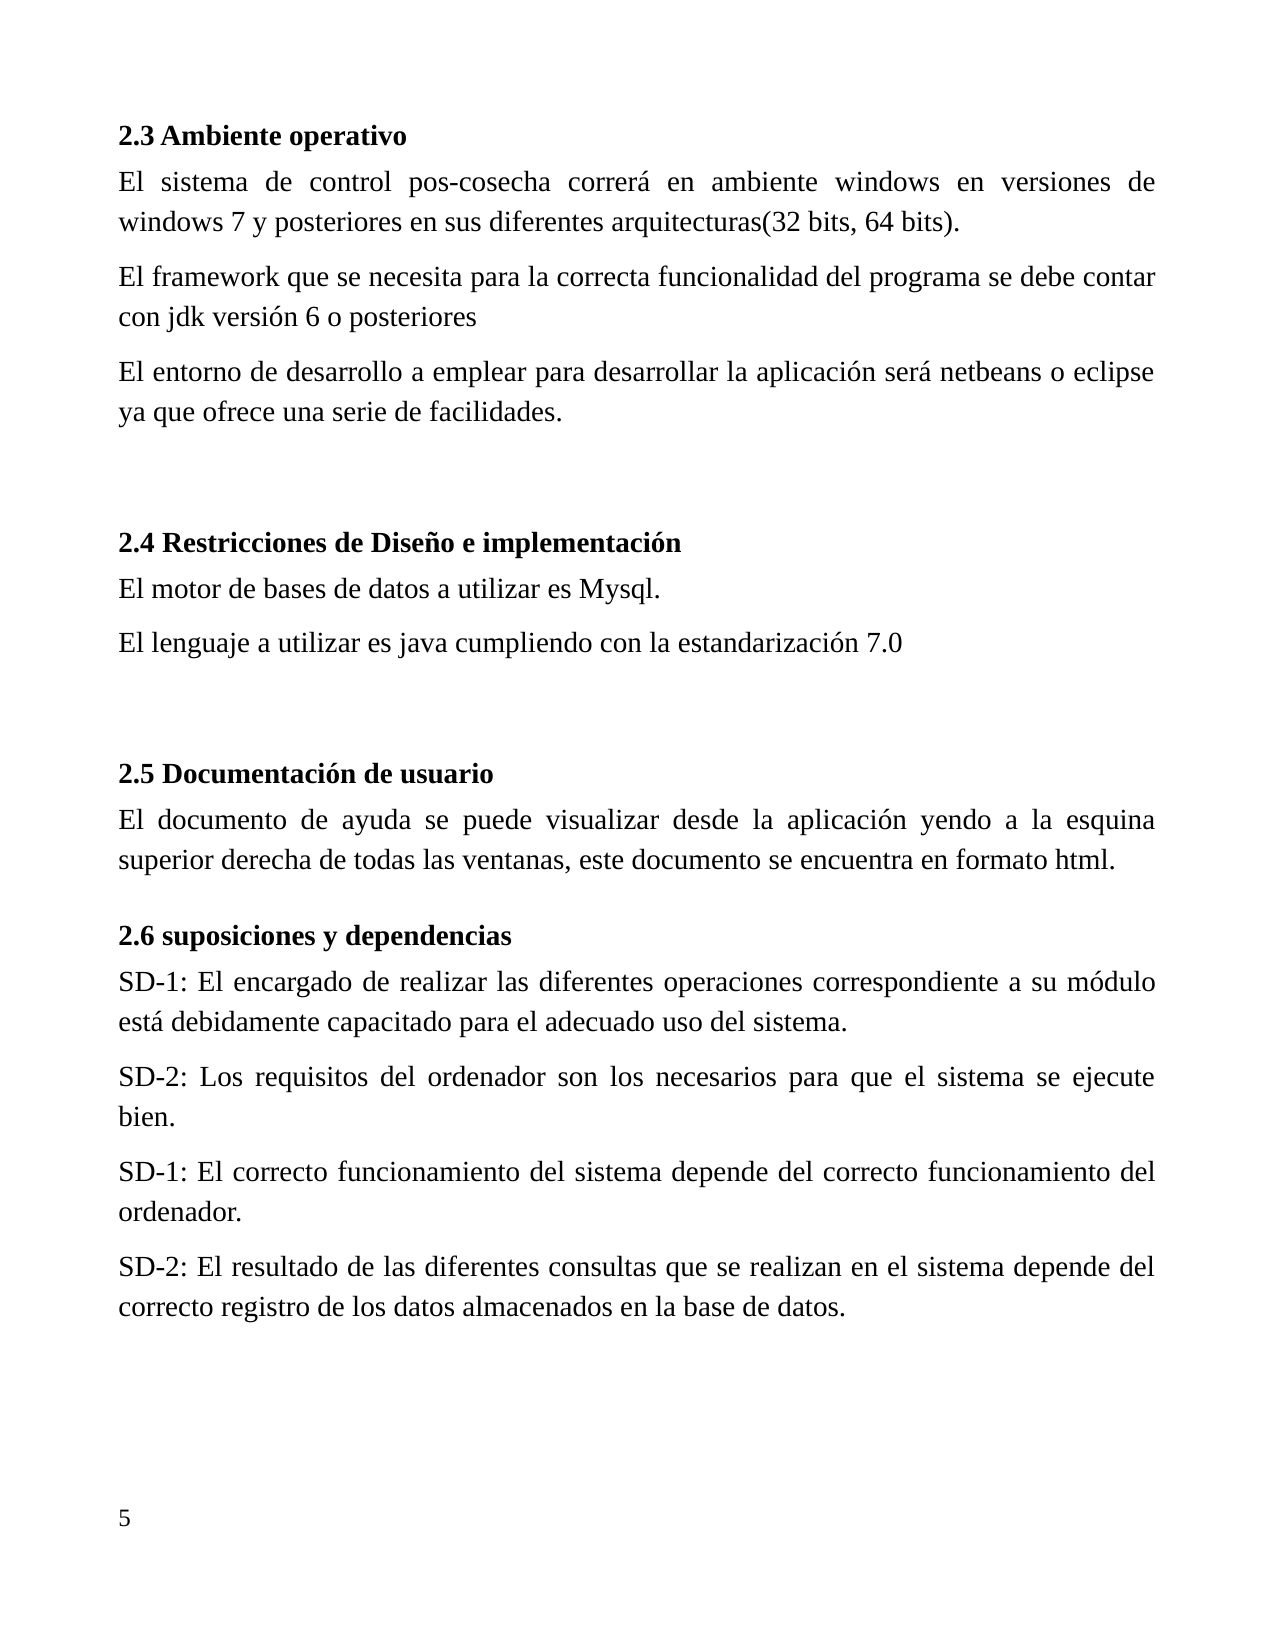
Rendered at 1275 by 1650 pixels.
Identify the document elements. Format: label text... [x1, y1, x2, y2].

text SD-1: El correcto funcionamiento del sistema depende del correcto funcionamiento del ordenador. [118, 1154, 1157, 1228]
text SD-2: El resultado de las diferentes consultas que se realizan en el sistema depende del correcto registro de los datos almacenados en la base de datos. [118, 1249, 1157, 1323]
text El motor de bases de datos a utilizar es Mysql. [118, 571, 1157, 604]
text SD-2: Los requisitos del ordenador son los necesarios para que el sistema se ejecute bien. [118, 1059, 1157, 1133]
subtitle 2.4 Restricciones de Diseño e implementación [118, 525, 1157, 558]
text SD-1: El encargado de realizar las diferentes operaciones correspondiente a su módulo está debidamente capacitado para el adecuado uso del sistema. [118, 964, 1157, 1038]
text El documento de ayuda se puede visualizar desde la aplicación yendo a la esquina superior derecha de todas las ventanas, este documento se encuentra en formato html. [118, 802, 1157, 876]
subtitle 2.6 suposiciones y dependencias [118, 918, 1157, 951]
subtitle 2.5 Documentación de usuario [118, 756, 1157, 789]
text El entorno de desarrollo a emplear para desarrollar la aplicación será netbeans o eclipse ya que ofrece una serie de facilidades. [118, 354, 1157, 428]
text El sistema de control pos-cosecha correrá en ambiente windows en versiones de windows 7 y posteriores en sus diferentes arquitecturas(32 bits, 64 bits). [118, 164, 1157, 238]
subtitle 2.3 Ambiente operativo [118, 118, 1157, 152]
text El framework que se necesita para la correcta funcionalidad del programa se debe contar con jdk versión 6 o posteriores [118, 259, 1157, 333]
text El lenguaje a utilizar es java cumpliendo con la estandarización 7.0 [118, 626, 1157, 659]
